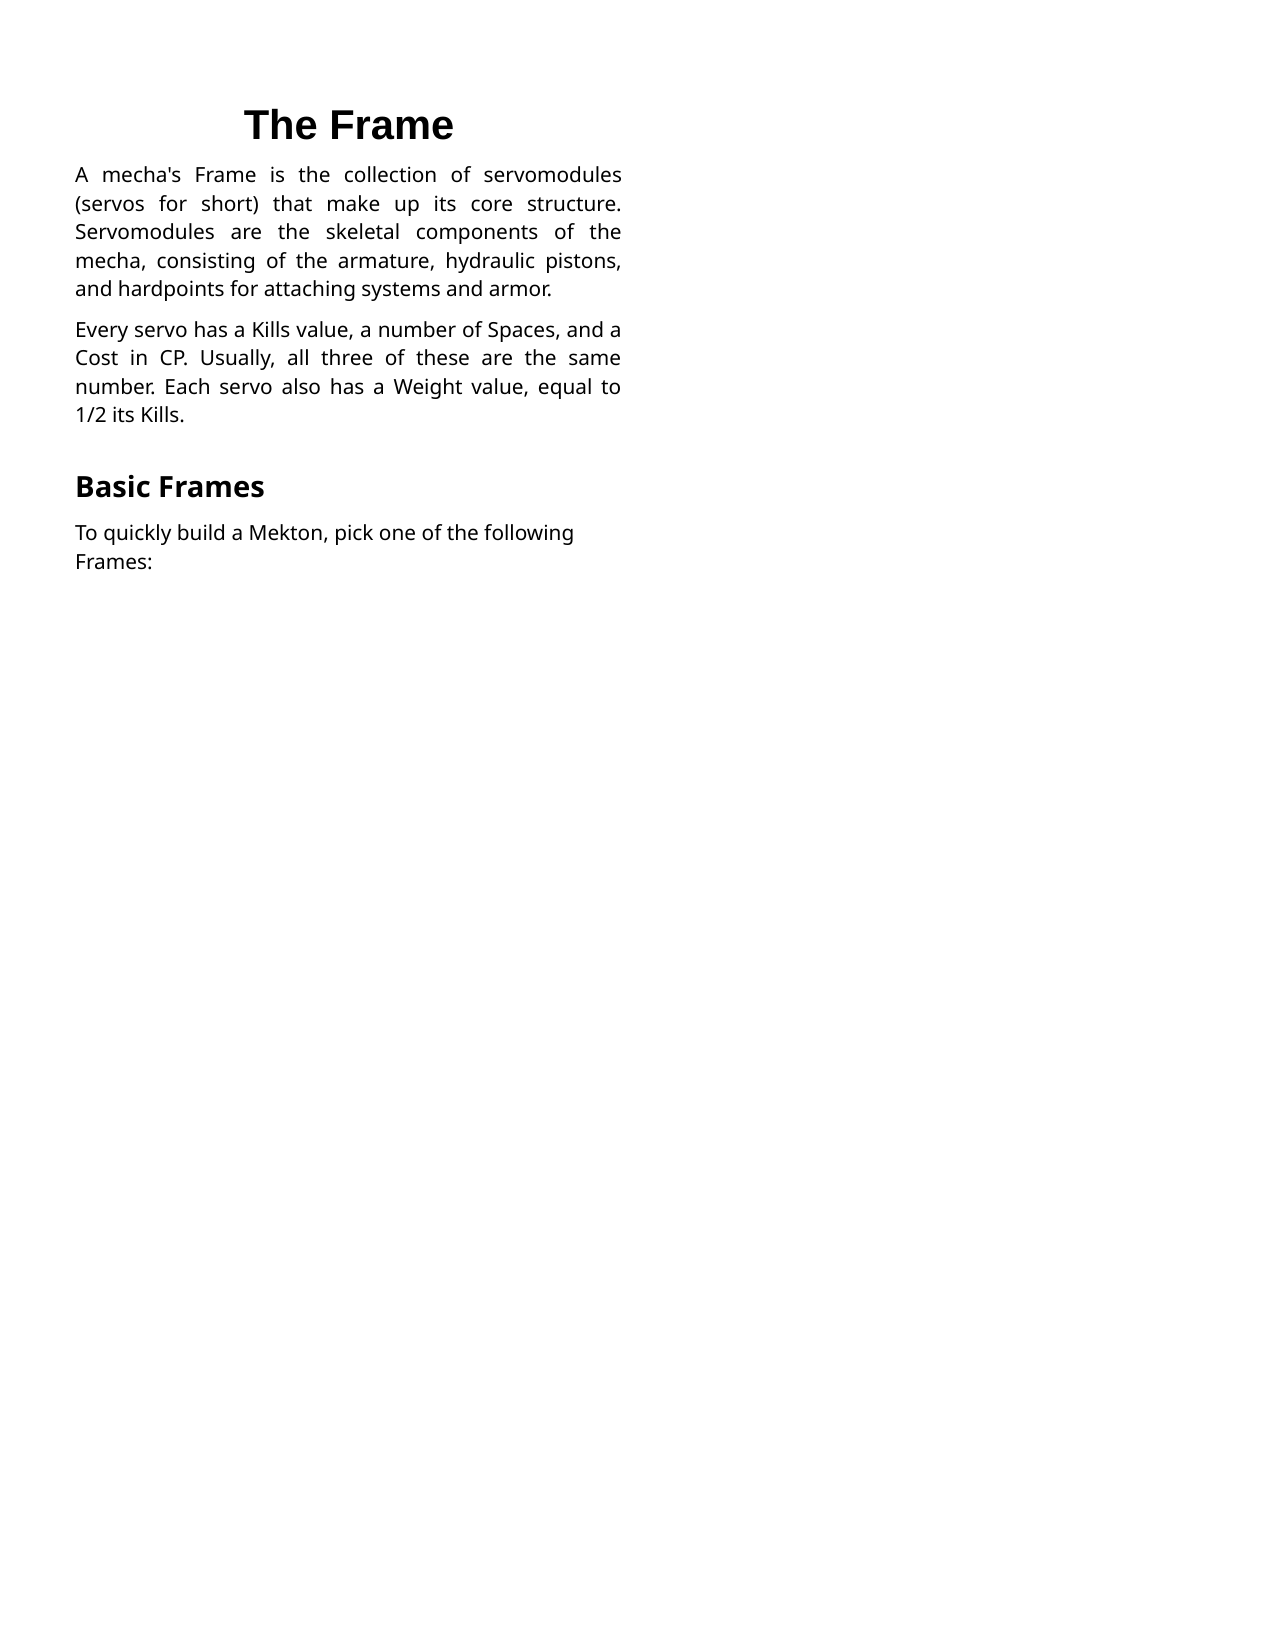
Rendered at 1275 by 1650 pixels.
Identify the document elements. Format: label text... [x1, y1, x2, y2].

text Every servo has a Kills value, a number of Spaces, and a Cost in CP. Usually, all three of these are the same number. Each servo also has a Weight value, equal to 1/2 its Kills. [75, 315, 622, 429]
text A mecha's Frame is the collection of servomodules (servos for short) that make up its core structure. Servomodules are the skeletal components of the mecha, consisting of the armature, hydraulic pistons, and hardpoints for attaching systems and armor. [75, 160, 622, 303]
subtitle Basic Frames [75, 466, 622, 506]
text To quickly build a Mekton, pick one of the following Frames: [75, 518, 622, 575]
subtitle The Frame [75, 100, 622, 148]
